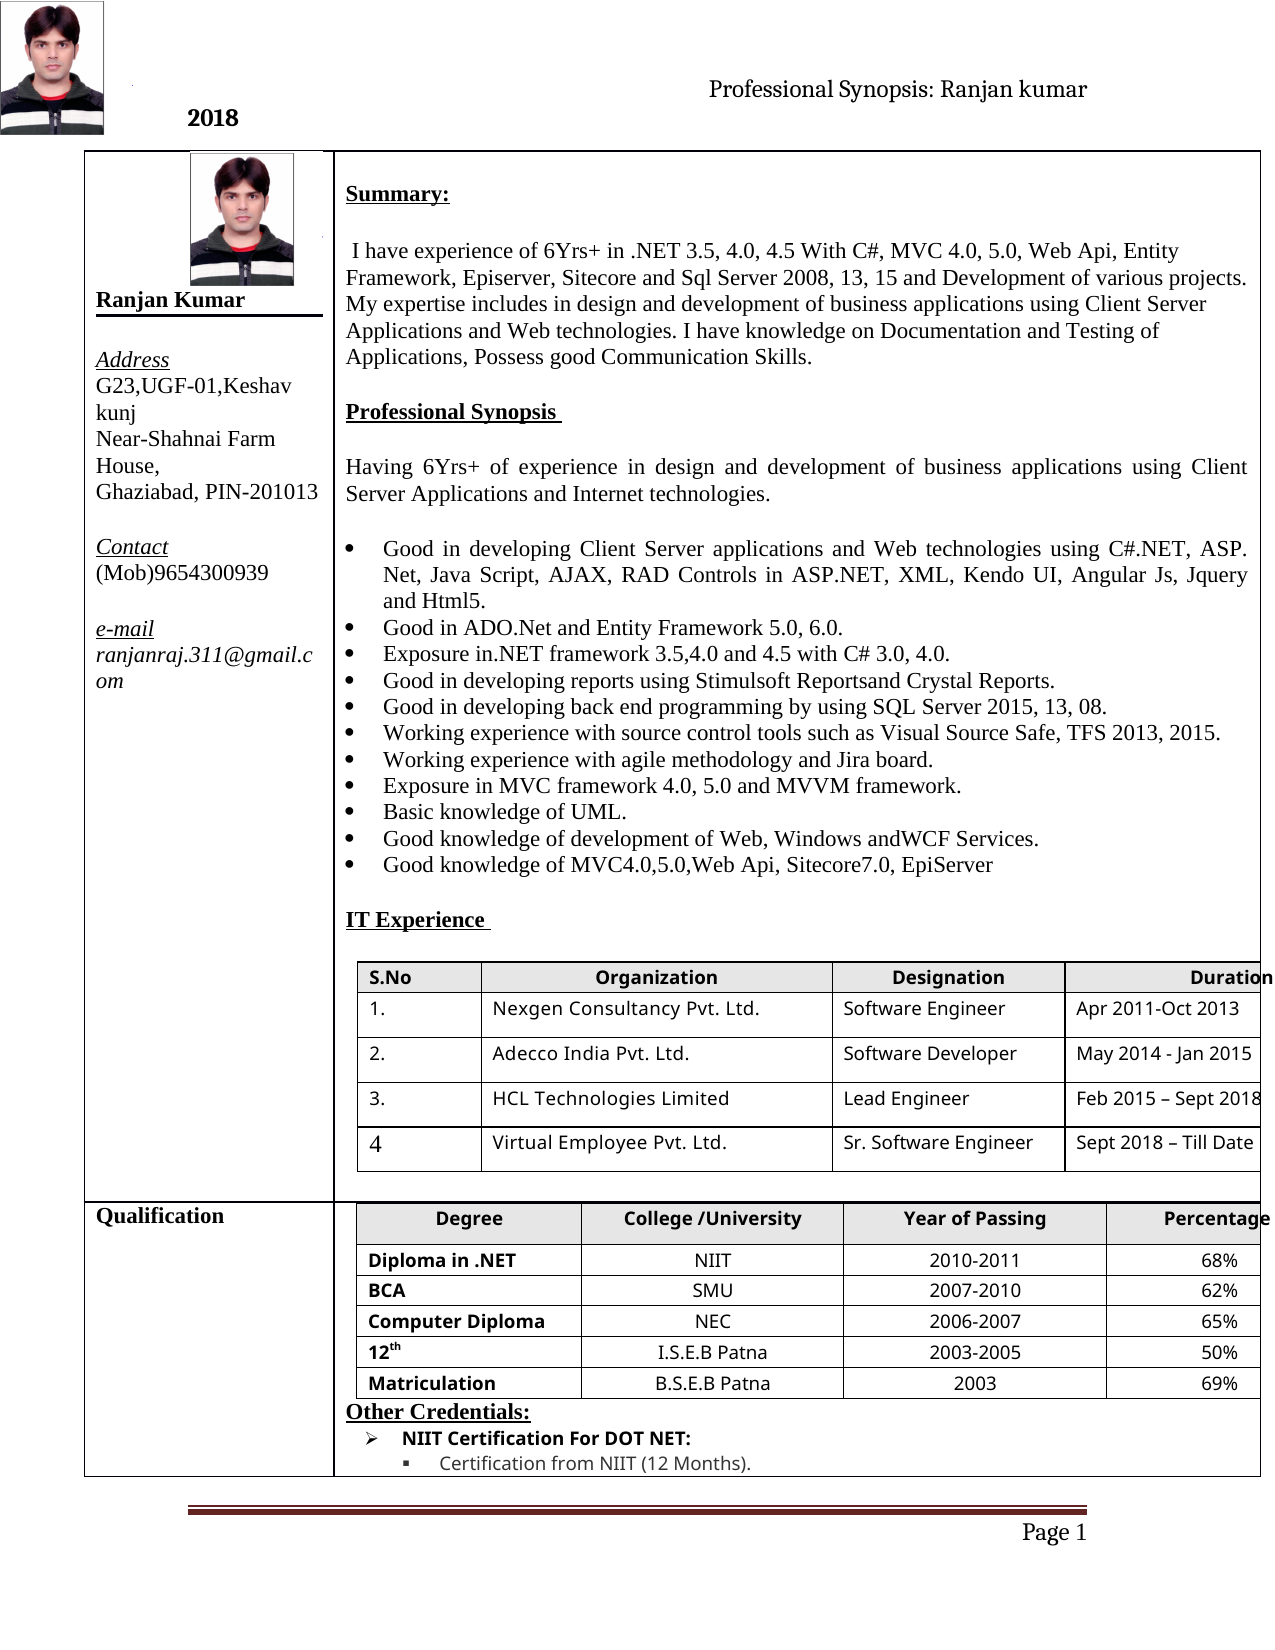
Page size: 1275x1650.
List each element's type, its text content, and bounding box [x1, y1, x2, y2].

table_cell 3. [358, 1083, 481, 1126]
table_header Designation [833, 963, 1064, 992]
table_cell B.S.E.B Patna [582, 1368, 843, 1397]
table_cell Sept 2018 – Till Date [1066, 1128, 1260, 1171]
table_cell Nexgen Consultancy Pvt. Ltd. [482, 993, 832, 1037]
table_cell Qualification [85, 1203, 333, 1476]
table_cell Matriculation [357, 1368, 581, 1397]
table_cell 2006-2007 [844, 1306, 1106, 1336]
table_cell Virtual Employee Pvt. Ltd. [482, 1128, 832, 1171]
table_cell 2003-2005 [844, 1337, 1106, 1367]
table_cell SMU [582, 1276, 843, 1305]
table_cell 50% [1107, 1337, 1260, 1367]
picture [190, 151, 323, 286]
table_cell NEC [582, 1306, 843, 1336]
table_header College /University [582, 1204, 843, 1244]
table_header Summary: I have experience of 6Yrs+ in .NET 3.5, 4.0, 4.5 With C#, MVC 4.0, 5.0, Web Api, Entity Framework, Episerver, Sitecore and Sql Server 2008, 13, 15 and Development of various projects. My expertise includes in design and development of business applications using Client Server Applications and Web technologies. I have knowledge on Documentation and Testing of Applications, Possess good Communication Skills. Professional Synopsis Having 6Yrs+ of experience in design and development of business applications using Client Server Applications and Internet technologies. Good in developing Client Server applications and Web technologies using C#.NET, ASP. Net, Java Script, AJAX, RAD Controls in ASP.NET, XML, Kendo UI, Angular Js, Jquery and Html5. Good in ADO.Net and Entity Framework 5.0, 6.0. Exposure in.NET framework 3.5,4.0 and 4.5 with C# 3.0, 4.0. Good in developing reports using Stimulsoft Reportsand Crystal Reports. Good in developing back end programming by using SQL Server 2015, 13, 08. Working experience with source control tools such as Visual Source Safe, TFS 2013, 2015. Working experience with agile methodology and Jira board. Exposure in MVC framework 4.0, 5.0 and MVVM framework. Basic knowledge of UML. Good knowledge of development of Web, Windows andWCF Services. Good knowledge of MVC4.0,5.0,Web Api, Sitecore7.0, EpiServer IT Experience [335, 152, 1260, 1201]
table_cell NIIT [582, 1245, 843, 1274]
table_cell 2007-2010 [844, 1276, 1106, 1305]
table_cell Diploma in .NET [357, 1245, 581, 1274]
table_cell HCL Technologies Limited [482, 1083, 832, 1126]
table_cell 69% [1107, 1368, 1260, 1397]
table_cell Computer Diploma [357, 1306, 581, 1336]
table_cell 1. [358, 993, 481, 1037]
table_cell Sr. Software Engineer [833, 1128, 1064, 1171]
table_header Year of Passing [844, 1204, 1106, 1244]
table_cell 65% [1107, 1306, 1260, 1336]
table_cell May 2014 - Jan 2015 [1066, 1038, 1260, 1082]
table_cell BCA [357, 1276, 581, 1305]
table_cell 62% [1107, 1276, 1260, 1305]
table_cell 68% [1107, 1245, 1260, 1274]
table_cell 2. [358, 1038, 481, 1082]
table_cell 4 [358, 1128, 481, 1171]
table_cell Apr 2011-Oct 2013 [1066, 993, 1260, 1037]
table_header Degree [357, 1204, 581, 1244]
table_header Ranjan Kumar Address G23,UGF-01,Keshav kunj Near-Shahnai Farm House, Ghaziabad, PIN-201013 Contact (Mob)9654300939 e-mail ranjanraj.311@gmail.com [85, 152, 333, 1201]
table_header S.No [358, 963, 481, 992]
table_cell Other Credentials: NIIT Certification For DOT NET: Certification from NIIT (12 Months). Programming Area – ASP.Net 3.0 With C# Database – MS SQL Server 2005,2008 Web Technologies – HTML, XML [335, 1203, 1260, 1476]
table_cell Software Engineer [833, 993, 1064, 1037]
table_cell Lead Engineer [833, 1083, 1064, 1126]
table_cell 12th [357, 1337, 581, 1367]
table_cell I.S.E.B Patna [582, 1337, 843, 1367]
table_cell Software Developer [833, 1038, 1064, 1082]
picture [0, 0, 133, 135]
table_header Percentage [1107, 1204, 1260, 1244]
table_cell Feb 2015 – Sept 2018 [1066, 1083, 1260, 1126]
table_cell 2010-2011 [844, 1245, 1106, 1274]
table_header Duration [1066, 963, 1260, 992]
table_header Organization [482, 963, 832, 992]
table_cell 2003 [844, 1368, 1106, 1397]
table_cell Adecco India Pvt. Ltd. [482, 1038, 832, 1082]
